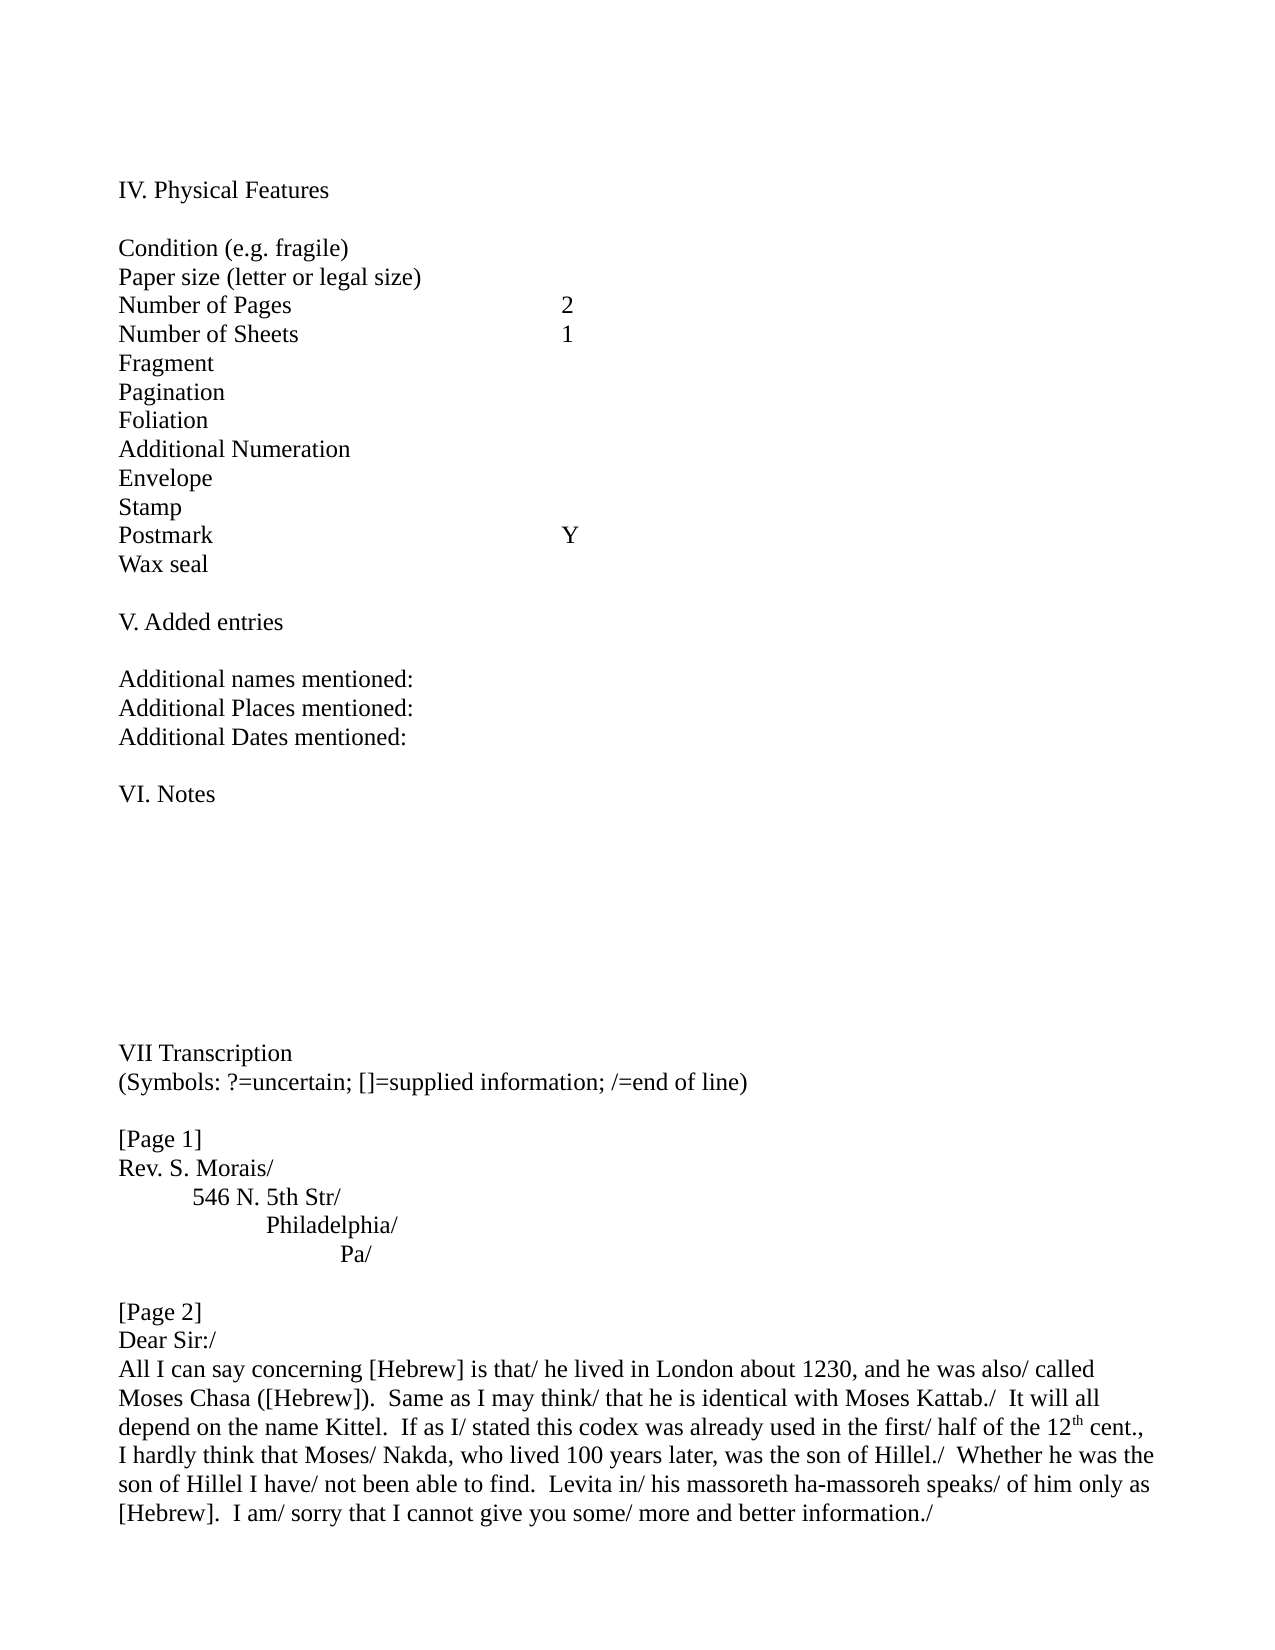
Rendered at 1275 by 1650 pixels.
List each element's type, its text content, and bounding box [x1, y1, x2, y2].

text All I can say concerning [Hebrew] is that/ he lived in London about 1230, and he was also/ called Moses Chasa ([Hebrew]). Same as I may think/ that he is identical with Moses Kattab./ It will all depend on the name Kittel. If as I/ stated this codex was already used in the first/ half of the 12th cent., I hardly think that Moses/ Nakda, who lived 100 years later, was the son of Hillel./ Whether he was the son of Hillel I have/ not been able to find. Levita in/ his massoreth ha-massoreh speaks/ of him only as [Hebrew]. I am/ sorry that I cannot give you some/ more and better information./ [118, 1354, 1157, 1527]
text Stamp [118, 492, 1157, 521]
text Foliation [118, 406, 1157, 434]
text Additional Numeration [118, 434, 1157, 463]
text IV. Physical Features [118, 176, 1157, 204]
text Number of Pages 2 [118, 291, 1157, 319]
text Pagination [118, 377, 1157, 406]
text VII Transcription [118, 1038, 1157, 1067]
text Dear Sir:/ [118, 1326, 1157, 1354]
text Number of Sheets 1 [118, 319, 1157, 348]
text VI. Notes [118, 779, 1157, 808]
text Wax seal [118, 549, 1157, 578]
text V. Added entries [118, 607, 1157, 636]
text Philadelphia/ [118, 1211, 1157, 1239]
text Condition (e.g. fragile) [118, 233, 1157, 262]
text Envelope [118, 463, 1157, 492]
text Additional names mentioned: [118, 664, 1157, 693]
text Additional Dates mentioned: [118, 722, 1157, 751]
text (Symbols: ?=uncertain; []=supplied information; /=end of line) [118, 1067, 1157, 1096]
text Pa/ [118, 1239, 1157, 1268]
text [Page 1] [118, 1124, 1157, 1153]
text Additional Places mentioned: [118, 693, 1157, 722]
text Rev. S. Morais/ 546 N. 5th Str/ [118, 1153, 1157, 1211]
text Postma rk Y [118, 521, 1157, 549]
text [Page 2] [118, 1297, 1157, 1326]
text Paper size (letter or legal size) [118, 262, 1157, 291]
text Fragment [118, 348, 1157, 377]
